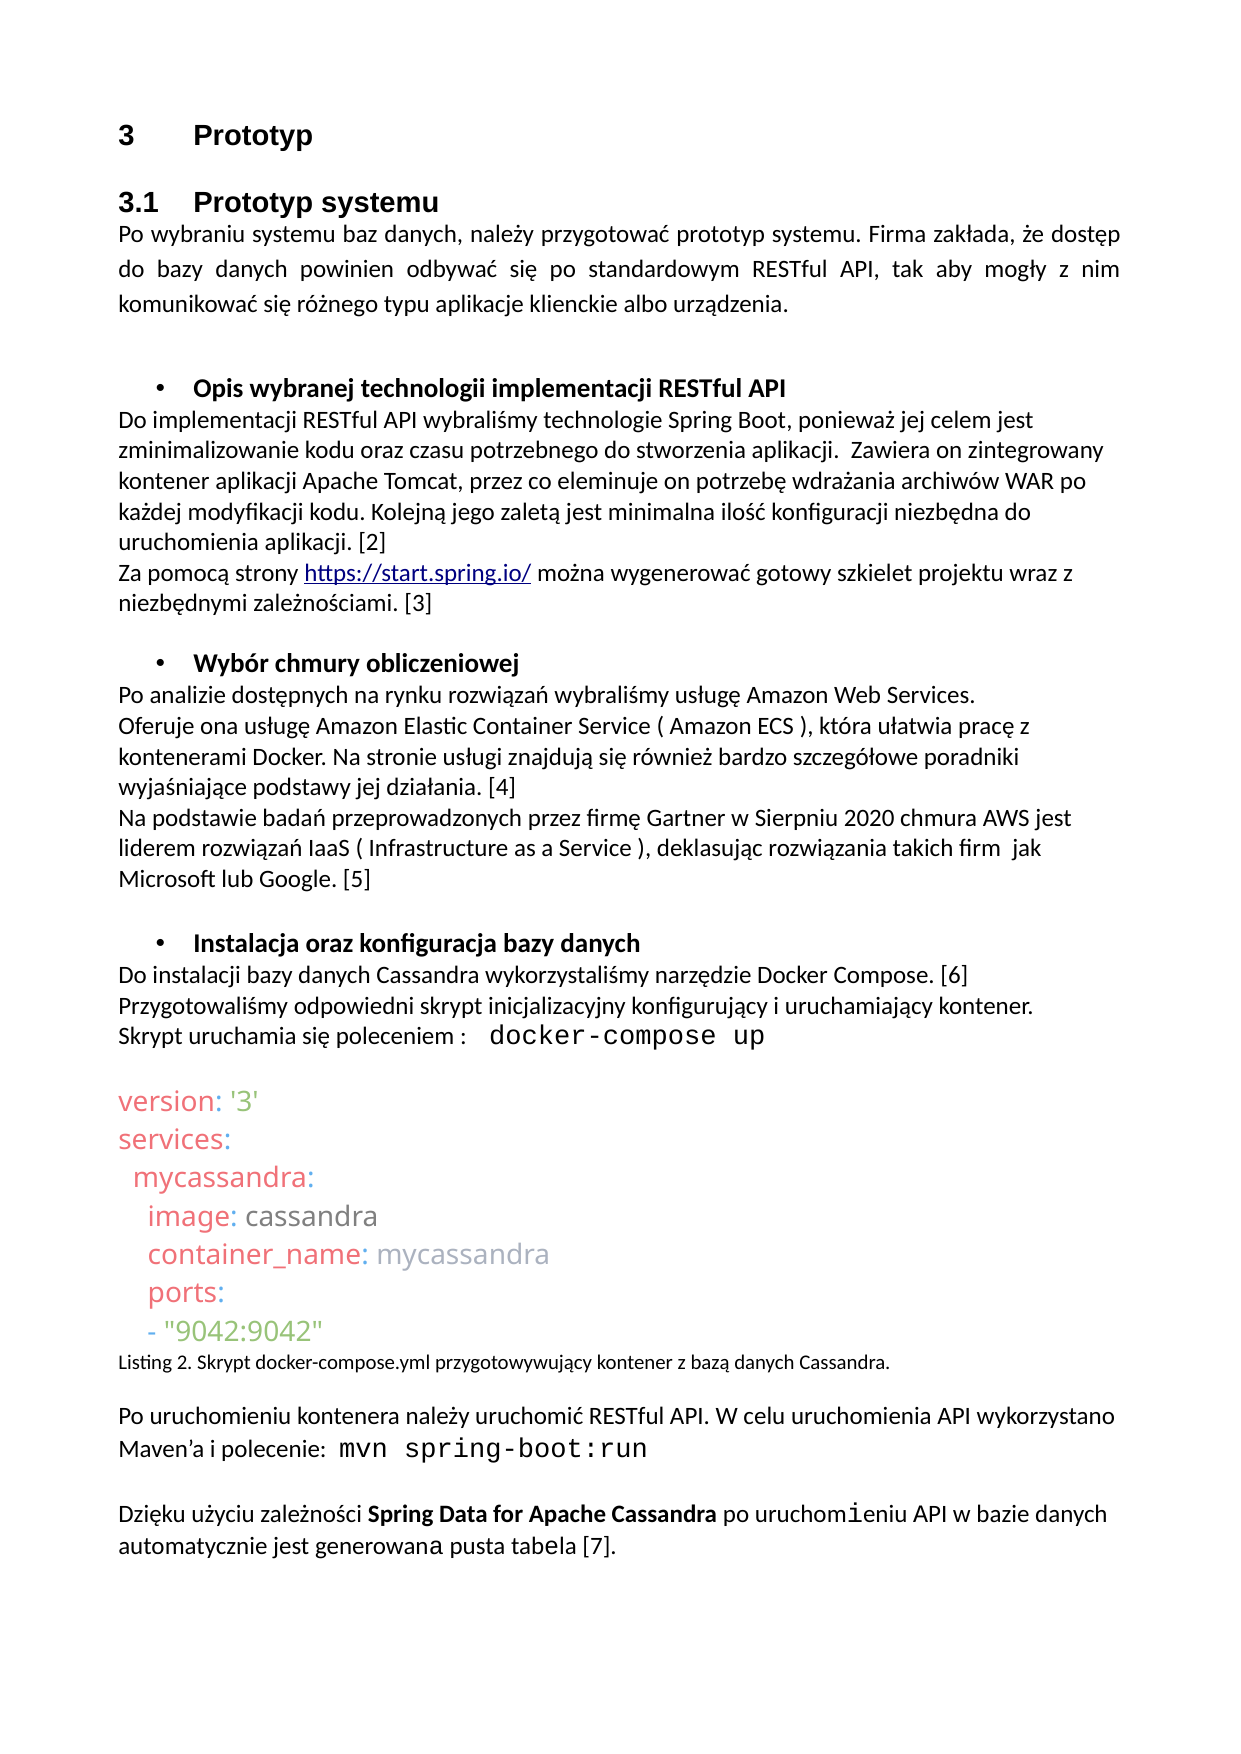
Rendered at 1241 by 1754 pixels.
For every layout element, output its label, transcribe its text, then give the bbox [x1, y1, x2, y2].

subtitle Prototyp [118, 118, 1122, 152]
list version: '3' services: mycassandra: image: cassandra container_name: mycassandra ports: - "9042:9042" [118, 1081, 1122, 1349]
list Wybór chmury obliczeniowej [156, 647, 1122, 679]
list Po uruchomieniu kontenera należy uruchomić RESTful API. W celu uruchomienia API wykorzystano Maven’a i polecenie: mvn spring-boot:run [118, 1400, 1122, 1465]
list Po analizie dostępnych na rynku rozwiązań wybraliśmy usługę Amazon Web Services. Oferuje ona usługę Amazon Elastic Container Service ( Amazon ECS ), która ułatwia pracę z kontenerami Docker. Na stronie usługi znajdują się również bardzo szczegółowe poradniki wyjaśniające podstawy jej działania. [4] [118, 679, 1122, 802]
list Opis wybranej technologii implementacji RESTful API [156, 371, 1122, 404]
subtitle Prototyp systemu [118, 185, 1122, 218]
list Na podstawie badań przeprowadzonych przez firmę Gartner w Sierpniu 2020 chmura AWS jest liderem rozwiązań IaaS ( Infrastructure as a Service ), deklasując rozwiązania takich firm jak Microsoft lub Google. [5] [118, 802, 1122, 893]
text Po wybraniu systemu baz danych, należy przygotować prototyp systemu. Firma zakłada, że dostęp do bazy danych powinien odbywać się po standardowym RESTful API, tak aby mogły z nim komunikować się różnego typu aplikacje klienckie albo urządzenia. [118, 218, 1122, 319]
list Dzięku użyciu zależności Spring Data for Apache Cassandra po uruchomieniu API w bazie danych automatycznie jest generowana pusta tabela [7]. [118, 1465, 1122, 1562]
list Instalacja oraz konfiguracja bazy danych [156, 926, 1122, 959]
list Listing 2. Skrypt docker-compose.yml przygotowywujący kontener z bazą danych Cassandra. [118, 1349, 1122, 1375]
list Skrypt uruchamia się poleceniem : docker-compose up [118, 1020, 1122, 1053]
list Do implementacji RESTful API wybraliśmy technologie Spring Boot, ponieważ jej celem jest zminimalizowanie kodu oraz czasu potrzebnego do stworzenia aplikacji. Zawiera on zintegrowany kontener aplikacji Apache Tomcat, przez co eleminuje on potrzebę wdrażania archiwów WAR po każdej modyfikacji kodu. Kolejną jego zaletą jest minimalna ilość konfiguracji niezbędna do uruchomienia aplikacji. [2] Za pomocą strony https://start.spring.io/ można wygenerować gotowy szkielet projektu wraz z niezbędnymi zależnościami. [3] [118, 404, 1122, 647]
list Do instalacji bazy danych Cassandra wykorzystaliśmy narzędzie Docker Compose. [6] Przygotowaliśmy odpowiedni skrypt inicjalizacyjny konfigurujący i uruchamiający kontener. [118, 959, 1122, 1020]
